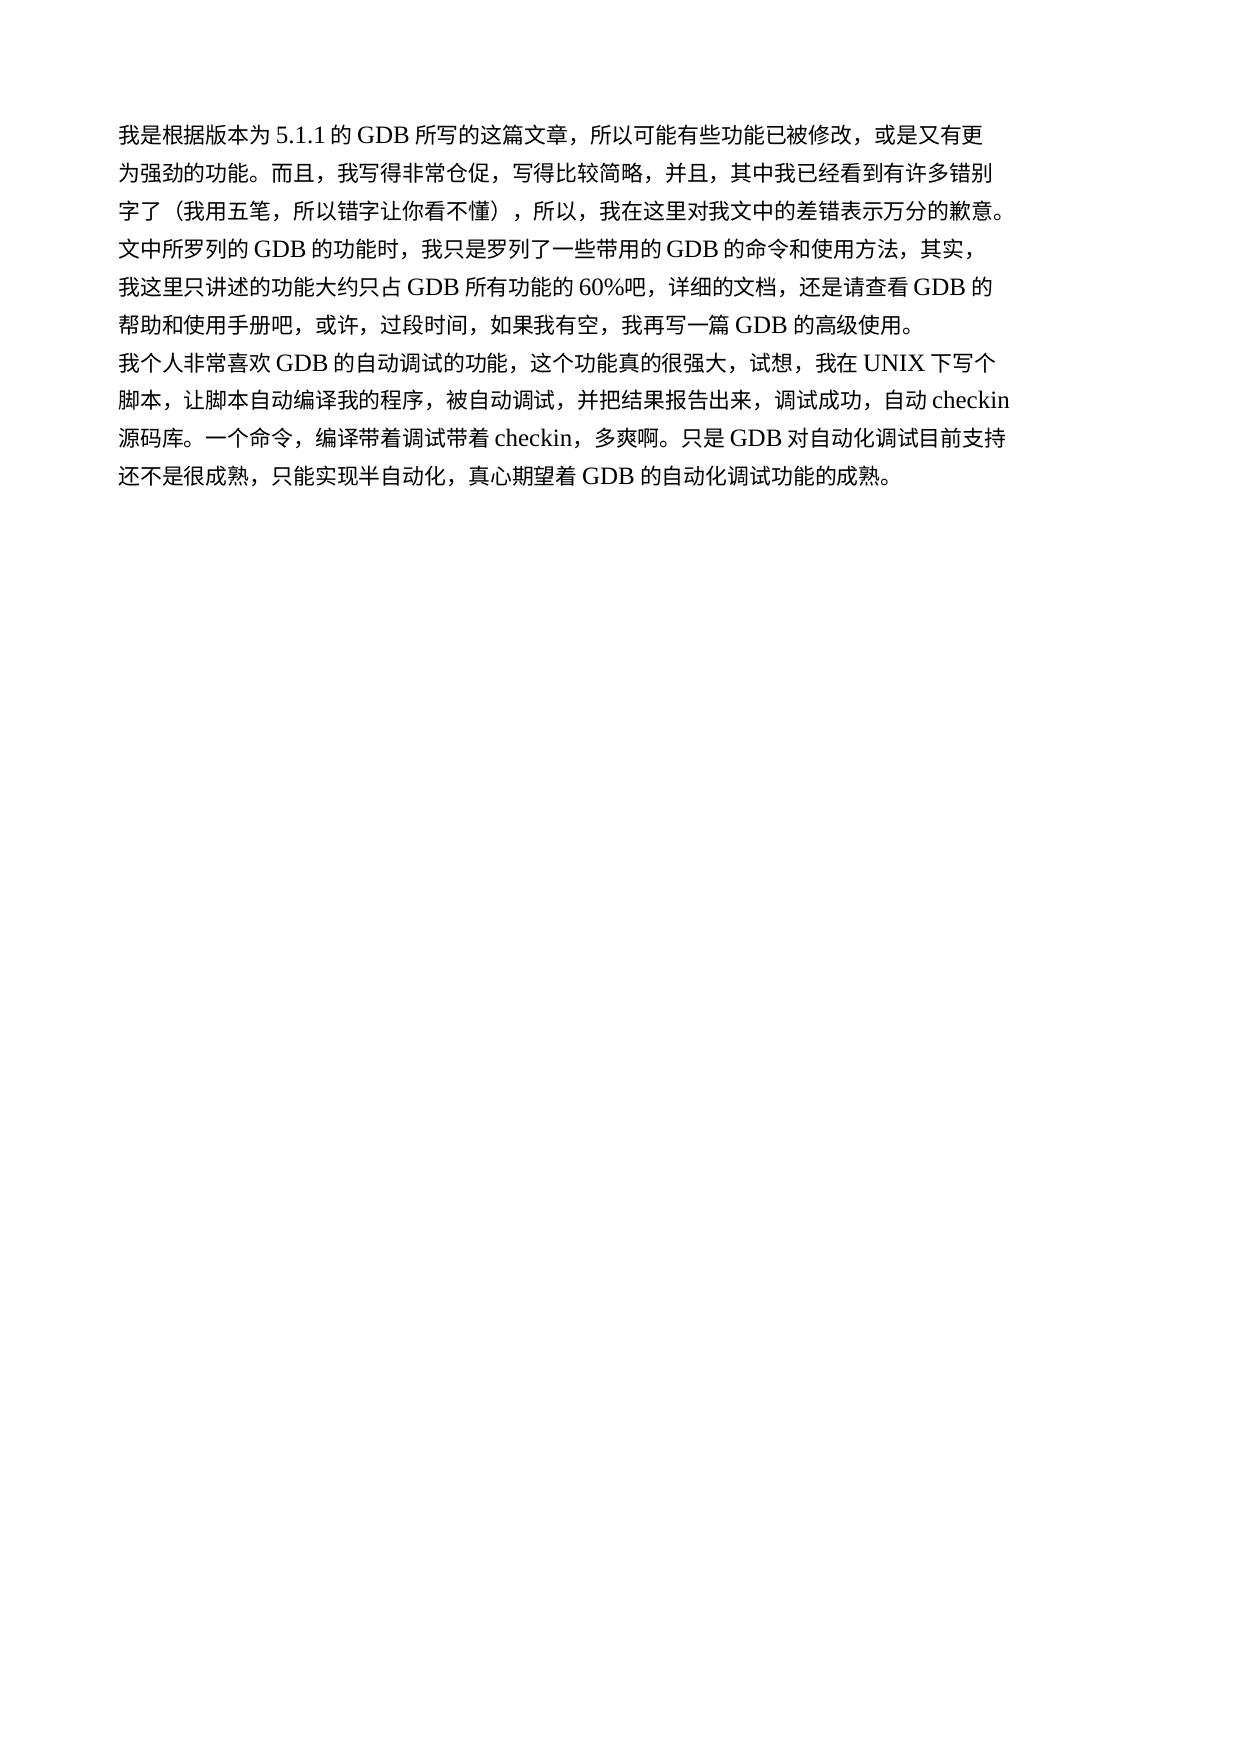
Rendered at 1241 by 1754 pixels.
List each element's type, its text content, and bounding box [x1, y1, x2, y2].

text 我是根据版本为5.1.1的GDB所写的这篇文章，所以可能有些功能已被修改，或是又有更 为强劲的功能。而且，我写得非常仓促，写得比较简略，并且，其中我已经看到有许多错别 字了（我用五笔，所以错字让你看不懂），所以，我在这里对我文中的差错表示万分的歉意。 文中所罗列的GDB的功能时，我只是罗列了一些带用的GDB的命令和使用方法，其实， 我这里只讲述的功能大约只占GDB所有功能的60%吧，详细的文档，还是请查看GDB的 帮助和使用手册吧，或许，过段时间，如果我有空，我再写一篇GDB的高级使用。 我个人非常喜欢GDB的自动调试的功能，这个功能真的很强大，试想，我在UNIX下写个 脚本，让脚本自动编译我的程序，被自动调试，并把结果报告出来，调试成功，自动checkin 源码库。一个命令，编译带着调试带着checkin，多爽啊。只是GDB对自动化调试目前支持 还不是很成熟，只能实现半自动化，真心期望着GDB的自动化调试功能的成熟。 [118, 118, 1122, 491]
